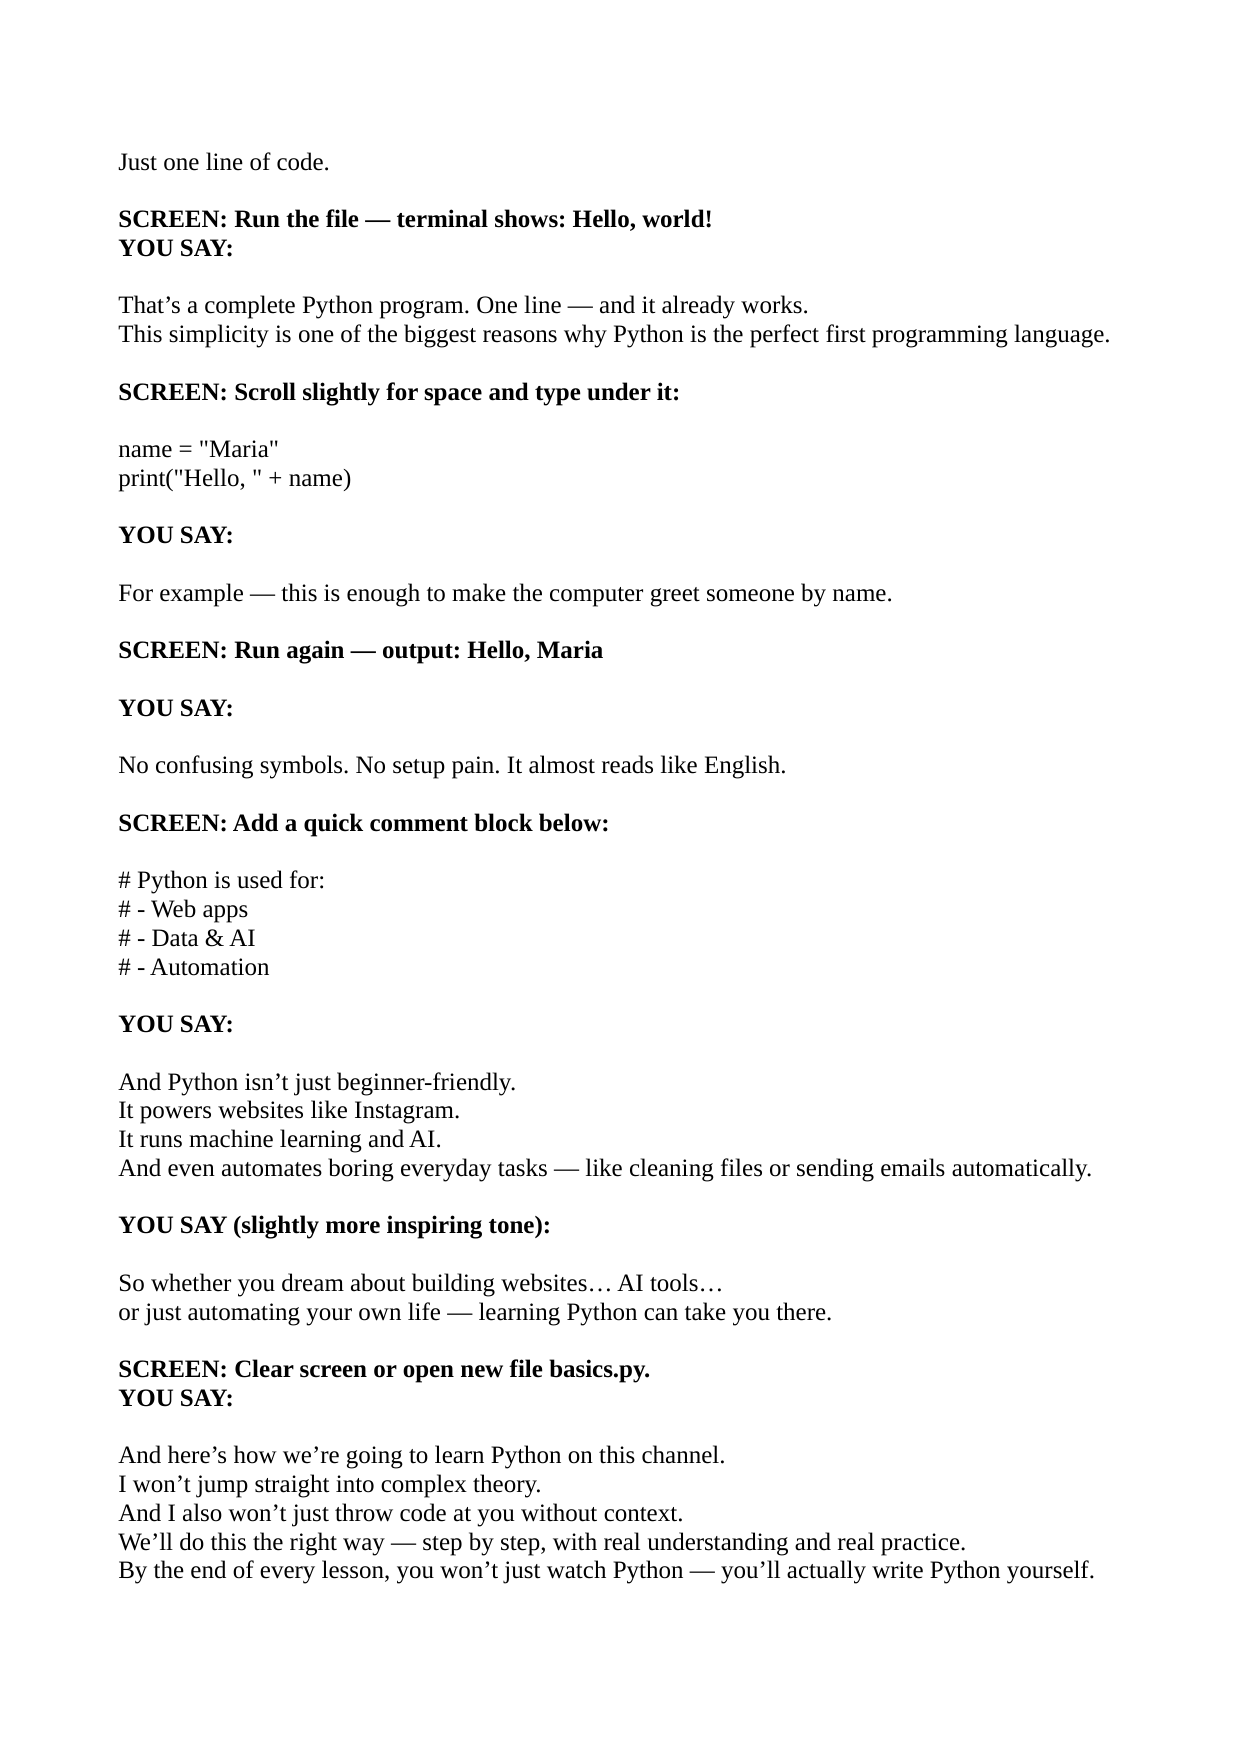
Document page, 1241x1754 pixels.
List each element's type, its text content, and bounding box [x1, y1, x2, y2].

text No confusing symbols. No setup pain. It almost reads like English. [118, 751, 1122, 779]
text YOU SAY: [118, 1009, 1122, 1038]
text YOU SAY: [118, 233, 1122, 262]
text name = "Maria" [118, 434, 1122, 463]
text # - Web apps [118, 894, 1122, 923]
text That’s a complete Python program. One line — and it already works. [118, 291, 1122, 319]
text # - Data & AI [118, 923, 1122, 952]
text It powers websites like Instagram. [118, 1096, 1122, 1124]
text For example — this is enough to make the computer greet someone by name. [118, 578, 1122, 607]
text We’ll do this the right way — step by step, with real understanding and real practice. [118, 1527, 1122, 1556]
text YOU SAY: [118, 1383, 1122, 1412]
text SCREEN: Add a quick comment block below: [118, 808, 1122, 837]
text And even automates boring everyday tasks — like cleaning files or sending emails automatically. [118, 1153, 1122, 1182]
text And I also won’t just throw code at you without context. [118, 1498, 1122, 1527]
text or just automating your own life — learning Python can take you there. [118, 1297, 1122, 1326]
text So whether you dream about building websites… AI tools… [118, 1268, 1122, 1297]
text YOU SAY: [118, 521, 1122, 549]
text YOU SAY: [118, 693, 1122, 722]
text print("Hello, " + name) [118, 463, 1122, 492]
text SCREEN: Clear screen or open new file basics.py. [118, 1354, 1122, 1383]
text And here’s how we’re going to learn Python on this channel. [118, 1441, 1122, 1469]
text SCREEN: Run the file — terminal shows: Hello, world! [118, 204, 1122, 233]
text # - Automation [118, 952, 1122, 981]
text YOU SAY (slightly more inspiring tone): [118, 1211, 1122, 1239]
text SCREEN: Scroll slightly for space and type under it: [118, 377, 1122, 406]
text It runs machine learning and AI. [118, 1124, 1122, 1153]
text This simplicity is one of the biggest reasons why Python is the perfect first programming language. [118, 319, 1122, 348]
text # Python is used for: [118, 866, 1122, 894]
text Just one line of code. [118, 147, 1122, 176]
text SCREEN: Run again — output: Hello, Maria [118, 636, 1122, 664]
text By the end of every lesson, you won’t just watch Python — you’ll actually write Python yourself. [118, 1556, 1122, 1584]
text I won’t jump straight into complex theory. [118, 1469, 1122, 1498]
text And Python isn’t just beginner-friendly. [118, 1067, 1122, 1096]
